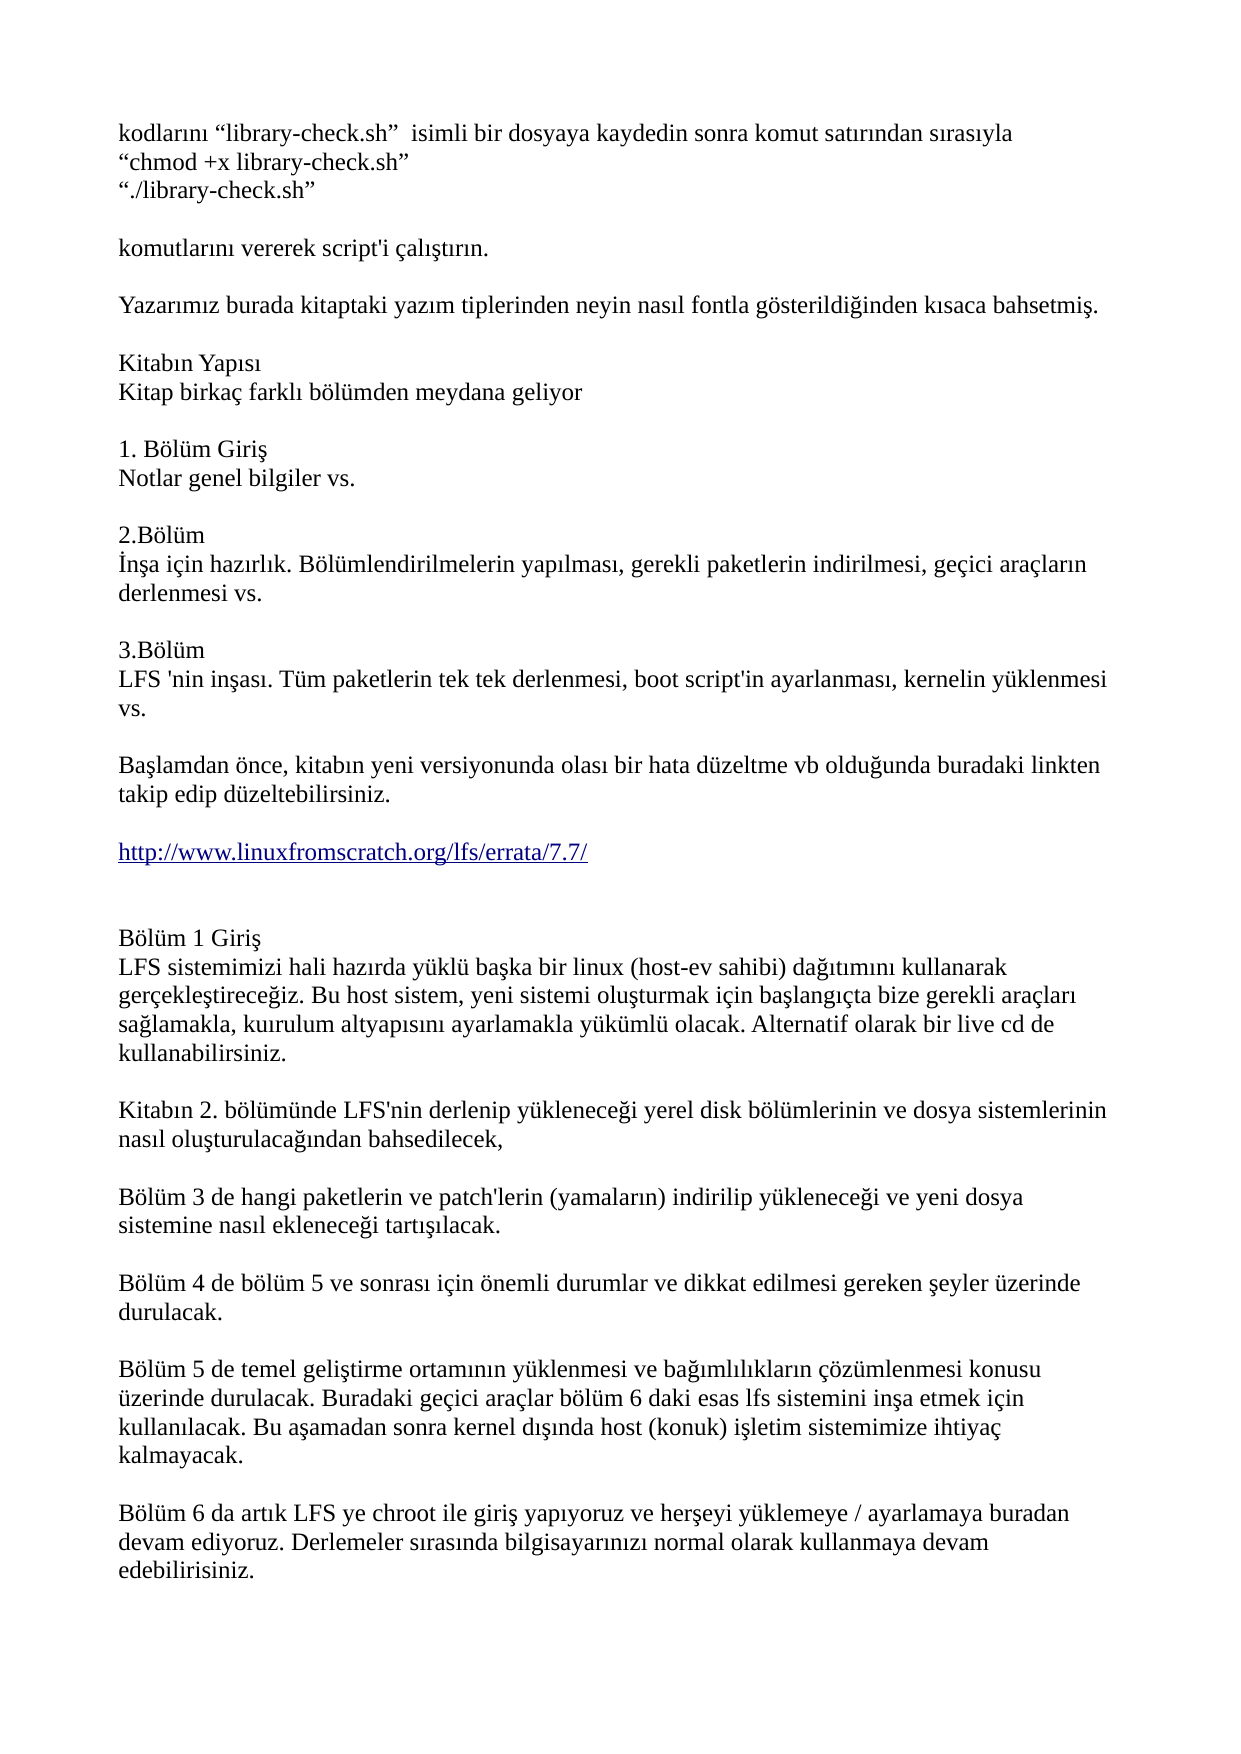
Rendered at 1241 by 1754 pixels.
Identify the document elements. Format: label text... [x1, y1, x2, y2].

text komutlarını vererek script'i çalıştırın. [118, 233, 1122, 262]
text “chmod +x library-check.sh” [118, 147, 1122, 176]
text Kitabın 2. bölümünde LFS'nin derlenip yükleneceği yerel disk bölümlerinin ve dosya sistemlerinin nasıl oluşturulacağından bahsedilecek, [118, 1096, 1122, 1153]
text http://www.linuxfromscratch.org/lfs/errata/7.7/ [118, 837, 1122, 866]
text “./library-check.sh” [118, 176, 1122, 204]
text Notlar genel bilgiler vs. [118, 463, 1122, 492]
text İnşa için hazırlık. Bölümlendirilmelerin yapılması, gerekli paketlerin indirilmesi, geçici araçların derlenmesi vs. [118, 549, 1122, 607]
text Bölüm 5 de temel geliştirme ortamının yüklenmesi ve bağımlılıkların çözümlenmesi konusu üzerinde durulacak. Buradaki geçici araçlar bölüm 6 daki esas lfs sistemini inşa etmek için kullanılacak. Bu aşamadan sonra kernel dışında host (konuk) işletim sistemimize ihtiyaç kalmayacak. [118, 1354, 1122, 1469]
text Bölüm 4 de bölüm 5 ve sonrası için önemli durumlar ve dikkat edilmesi gereken şeyler üzerinde durulacak. [118, 1268, 1122, 1326]
text 1. Bölüm Giriş [118, 434, 1122, 463]
text kodlarını “library-check.sh” isimli bir dosyaya kaydedin sonra komut satırından sırasıyla [118, 118, 1122, 147]
text LFS sistemimizi hali hazırda yüklü başka bir linux (host-ev sahibi) dağıtımını kullanarak gerçekleştireceğiz. Bu host sistem, yeni sistemi oluşturmak için başlangıçta bize gerekli araçları sağlamakla, kuırulum altyapısını ayarlamakla yükümlü olacak. Alternatif olarak bir live cd de kullanabilirsiniz. [118, 952, 1122, 1067]
text Bölüm 3 de hangi paketlerin ve patch'lerin (yamaların) indirilip yükleneceği ve yeni dosya sistemine nasıl ekleneceği tartışılacak. [118, 1182, 1122, 1239]
text Kitap birkaç farklı bölümden meydana geliyor [118, 377, 1122, 406]
text Kitabın Yapısı [118, 348, 1122, 377]
text Bölüm 6 da artık LFS ye chroot ile giriş yapıyoruz ve herşeyi yüklemeye / ayarlamaya buradan devam ediyoruz. Derlemeler sırasında bilgisayarınızı normal olarak kullanmaya devam edebilirisiniz. [118, 1498, 1122, 1584]
text 2.Bölüm [118, 521, 1122, 549]
text Yazarımız burada kitaptaki yazım tiplerinden neyin nasıl fontla gösterildiğinden kısaca bahsetmiş. [118, 291, 1122, 319]
text 3.Bölüm [118, 636, 1122, 664]
text LFS 'nin inşası. Tüm paketlerin tek tek derlenmesi, boot script'in ayarlanması, kernelin yüklenmesi vs. [118, 664, 1122, 722]
text Başlamdan önce, kitabın yeni versiyonunda olası bir hata düzeltme vb olduğunda buradaki linkten takip edip düzeltebilirsiniz. [118, 751, 1122, 808]
text Bölüm 1 Giriş [118, 923, 1122, 952]
